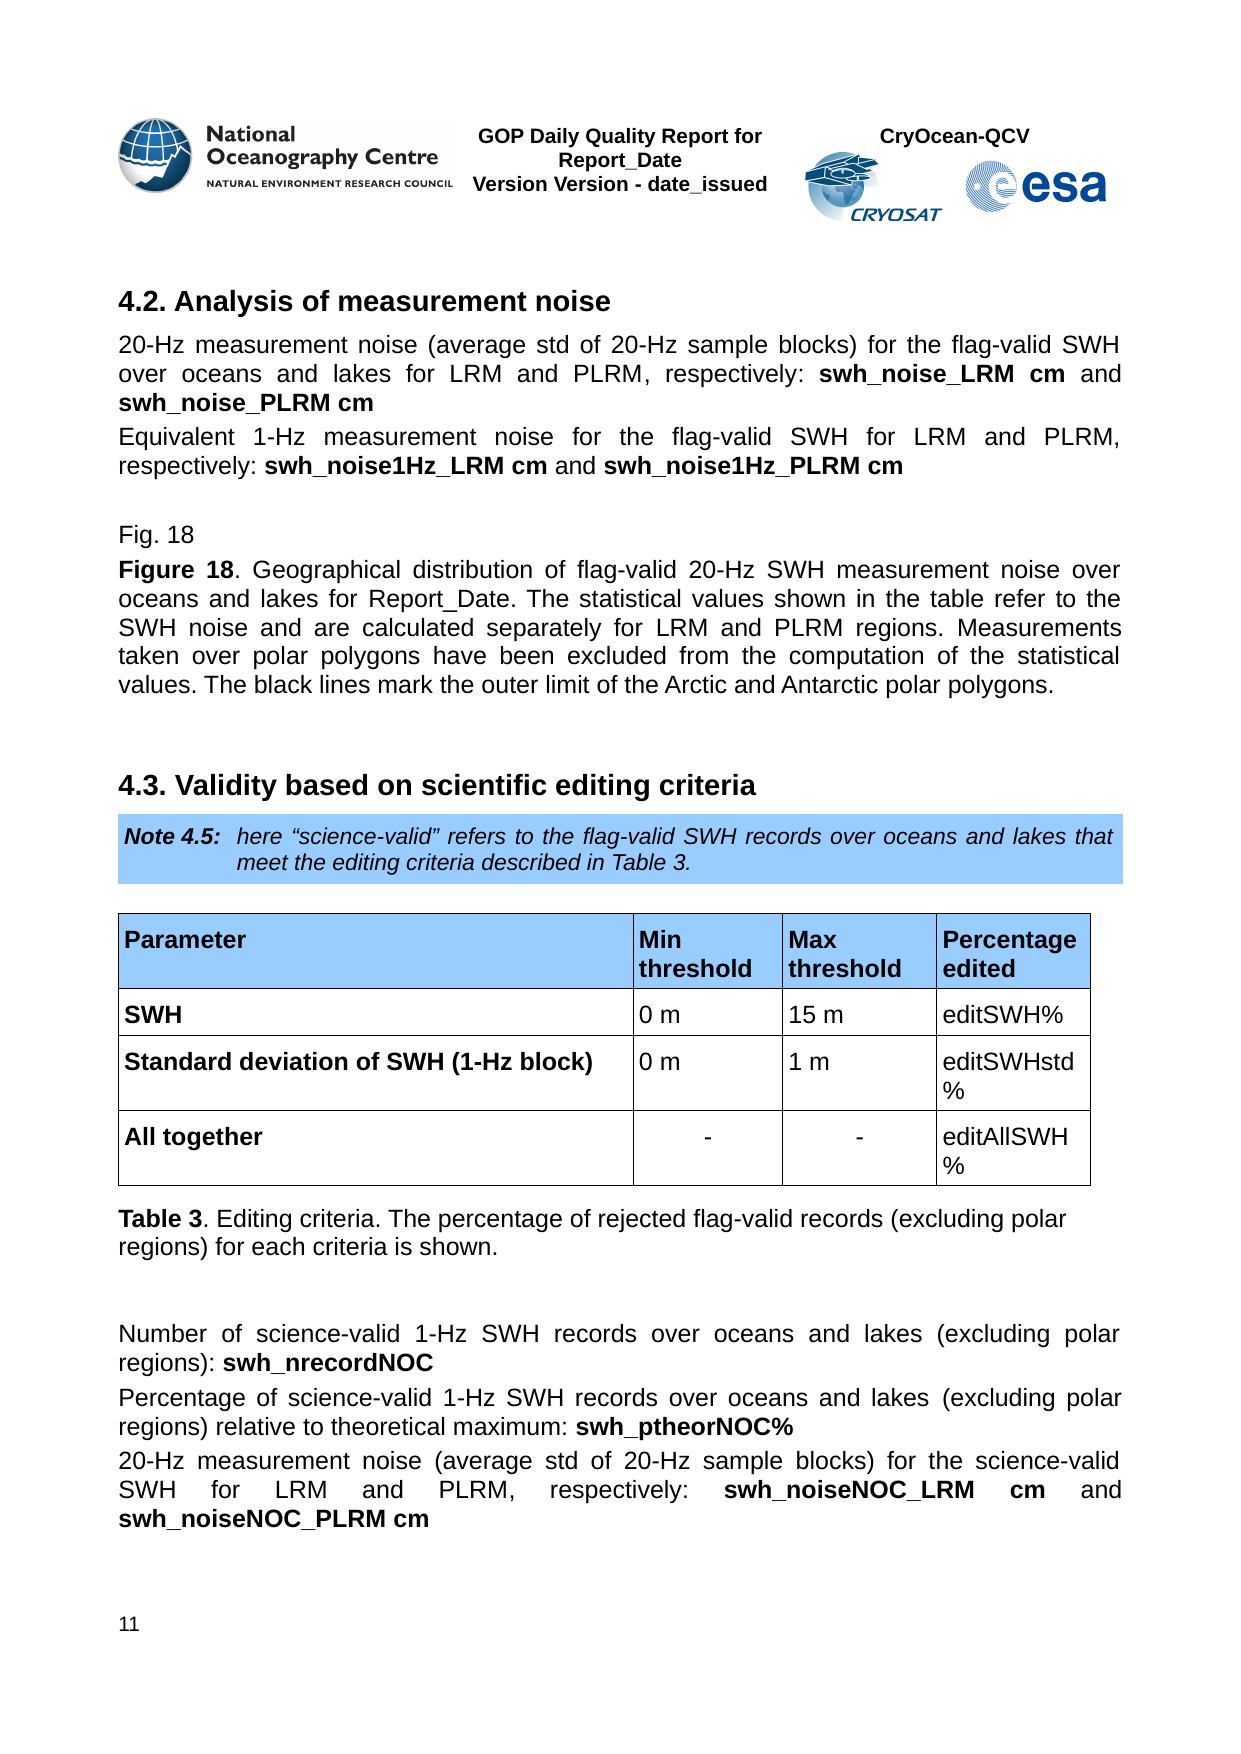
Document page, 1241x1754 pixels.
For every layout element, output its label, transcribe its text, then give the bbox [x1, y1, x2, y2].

table_cell 0 m [634, 1036, 782, 1110]
table_cell 1 m [783, 1036, 936, 1110]
picture [118, 118, 453, 193]
table_cell editSWH% [937, 989, 1090, 1035]
table_header Percentage edited [937, 914, 1090, 988]
picture [804, 152, 943, 221]
table_cell SWH [119, 989, 633, 1035]
table_cell Standard deviation of SWH (1-Hz block) [119, 1036, 633, 1110]
table_cell 0 m [634, 989, 782, 1035]
table_header Parameter [119, 914, 633, 988]
table_cell All together [119, 1111, 633, 1185]
table_header here “science-valid” refers to the flag-valid SWH records over oceans and lakes that meet the editing criteria described in Table 3. [231, 814, 1123, 884]
text Table 3. Editing criteria. The percentage of rejected flag-valid records (excluding polar regions) for each criteria is shown. [118, 1203, 1122, 1261]
text 4.2. Analysis of measurement noise [118, 284, 1122, 318]
table_cell - [634, 1111, 782, 1185]
text Percentage of science-valid 1-Hz SWH records over oceans and lakes (excluding polar regions) relative to theoretical maximum: swh_ptheorNOC% [118, 1383, 1122, 1440]
text Number of science-valid 1-Hz SWH records over oceans and lakes (excluding polar regions): swh_nrecordNOC [118, 1319, 1122, 1377]
table_header Max threshold [783, 914, 936, 988]
table_cell editAllSWH% [937, 1111, 1090, 1185]
table_cell - [783, 1111, 936, 1185]
text Figure 18. Geographical distribution of flag-valid 20-Hz SWH measurement noise over oceans and lakes for Report_Date. The statistical values shown in the table refer to the SWH noise and are calculated separately for LRM and PLRM regions. Measurements taken over polar polygons have been excluded from the computation of the statistical values. The black lines mark the outer limit of the Arctic and Antarctic polar polygons. [118, 555, 1122, 699]
table_cell editSWHstd% [937, 1036, 1090, 1110]
text 4.3. Validity based on scientific editing criteria [118, 768, 1122, 802]
text 20-Hz measurement noise (average std of 20-Hz sample blocks) for the flag-valid SWH over oceans and lakes for LRM and PLRM, respectively: swh_noise_LRM cm and swh_noise_PLRM cm [118, 330, 1122, 416]
text 20-Hz measurement noise (average std of 20-Hz sample blocks) for the science-valid SWH for LRM and PLRM, respectively: swh_noiseNOC_LRM cm and swh_noiseNOC_PLRM cm [118, 1446, 1122, 1532]
table_header Min threshold [634, 914, 782, 988]
text Fig. 18 [118, 520, 1122, 549]
text Equivalent 1-Hz measurement noise for the flag-valid SWH for LRM and PLRM, respectively: swh_noise1Hz_LRM cm and swh_noise1Hz_PLRM cm [118, 422, 1122, 480]
table_cell 15 m [783, 989, 936, 1035]
table_header Note 4.5: [118, 814, 231, 884]
picture [965, 159, 1107, 212]
